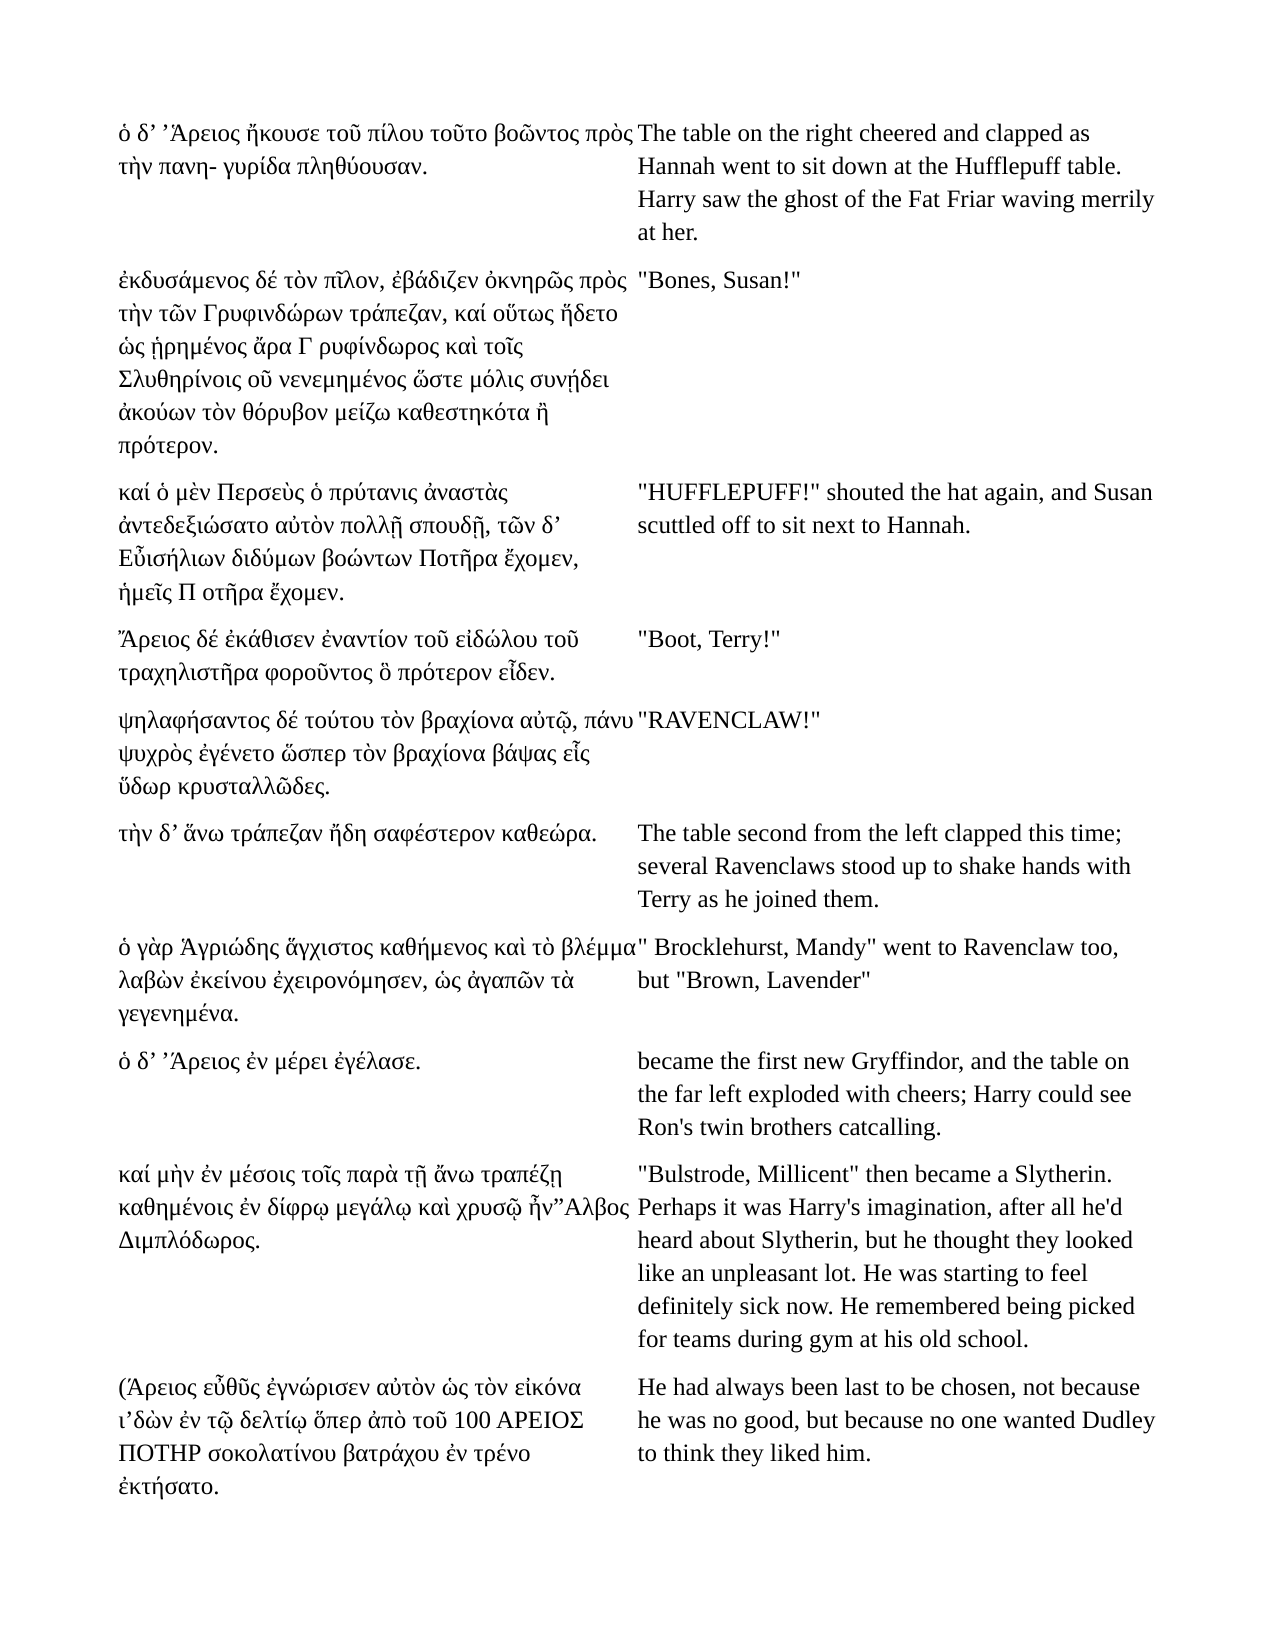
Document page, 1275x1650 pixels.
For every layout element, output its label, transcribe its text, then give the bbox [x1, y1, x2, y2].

table_cell Ἄρειος δέ ἐκάθισεν ἐναντίον τοῦ εἰδώλου τοῦ τραχηλιστῆρα φοροῦντος ὃ πρότερον εἶδεν. [118, 624, 637, 705]
table_cell became the first new Gryffindor, and the table on the far left exploded with cheers; Harry could see Ron's twin brothers catcalling. [638, 1046, 1157, 1159]
table_cell καί μὴν ἐν μέσοις τοῖς παρὰ τῇ ἄνω τραπέζῃ καθημένοις ἐν δίφρῳ μεγάλῳ καὶ χρυσῷ ἦν”Αλβος Διμπλόδωρος. [118, 1159, 637, 1372]
table_cell ὁ δ’ ’Άρειος ἐν μέρει ἐγέλασε. [118, 1046, 637, 1159]
table_cell καί ὁ μὲν Περσεὺς ὁ πρύτανις ἀναστὰς ἀντεδεξιώσατο αὐτὸν πολλῇ σπουδῇ, τῶν δ’ Εὖισήλιων διδύμων βοώντων Ποτῆρα ἔχομεν, ἡμεῖς Π οτῆρα ἔχομεν. [118, 478, 637, 624]
table_cell (Άρειος εὖθῦς ἐγνώρισεν αὐτὸν ὡς τὸν εἰκόνα ι’δὼν ἐν τῷ δελτίῳ ὅπερ ἀπὸ τοῦ 100 ΑΡΕΙΟΣ ΠΟΤΗΡ σοκολατίνου βατράχου ἐν τρένο ἐκτήσατο. [118, 1372, 637, 1519]
table_cell The table second from the left clapped this time; several Ravenclaws stood up to shake hands with Terry as he joined them. [638, 819, 1157, 932]
table_cell ἐκδυσάμενος δέ τὸν πῖλον, ἐβάδιζεν ὀκνηρῶς πρὸς τὴν τῶν Γρυφινδώρων τράπεζαν, καί οὕτως ἥδετο ὡς ᾑρημένος ἄρα Γ ρυφίνδωρος καὶ τοῖς Σλυθηρίνοις οῦ νενεμημένος ὥστε μόλις συνῄδει ἀκούων τὸν θόρυβον μείζω καθεστηκότα ἢ πρότερον. [118, 265, 637, 477]
table_cell "Boot, Terry!" [638, 624, 1157, 705]
table_cell ψηλαφήσαντος δέ τούτου τὸν βραχίονα αὐτῷ, πάνυ ψυχρὸς ἐγένετο ὥσπερ τὸν βραχίονα βάψας εἷς ὕδωρ κρυσταλλῶδες. [118, 705, 637, 818]
table_cell "RAVENCLAW!" [638, 705, 1157, 818]
table_cell The table on the right cheered and clapped as Hannah went to sit down at the Hufflepuff table. Harry saw the ghost of the Fat Friar waving merrily at her. [638, 118, 1157, 265]
table_cell He had always been last to be chosen, not because he was no good, but because no one wanted Dudley to think they liked him. [638, 1372, 1157, 1519]
table_cell "Bulstrode, Millicent" then became a Slytherin. Perhaps it was Harry's imagination, after all he'd heard about Slytherin, but he thought they looked like an unpleasant lot. He was starting to feel definitely sick now. He remembered being picked for teams during gym at his old school. [638, 1159, 1157, 1372]
table_cell ὁ δ’ ’Ἁρειος ἤκουσε τοῦ πίλου τοῦτο βοῶντος πρὸς τὴν πανη- γυρίδα πληθύουσαν. [118, 118, 637, 265]
table_cell "HUFFLEPUFF!" shouted the hat again, and Susan scuttled off to sit next to Hannah. [638, 478, 1157, 624]
table_cell τὴν δ’ ἅνω τράπεζαν ἤδη σαφέστερον καθεώρα. [118, 819, 637, 932]
table_cell "Bones, Susan!" [638, 265, 1157, 477]
table_cell ὁ γὰρ Ἁγριώδης ἅγχιστος καθήμενος καὶ τὸ βλέμμα λαβὼν ἐκείνου ἐχειρονόμησεν, ὡς ἀγαπῶν τὰ γεγενημένα. [118, 932, 637, 1046]
table_cell " Brocklehurst, Mandy" went to Ravenclaw too, but "Brown, Lavender" [638, 932, 1157, 1046]
